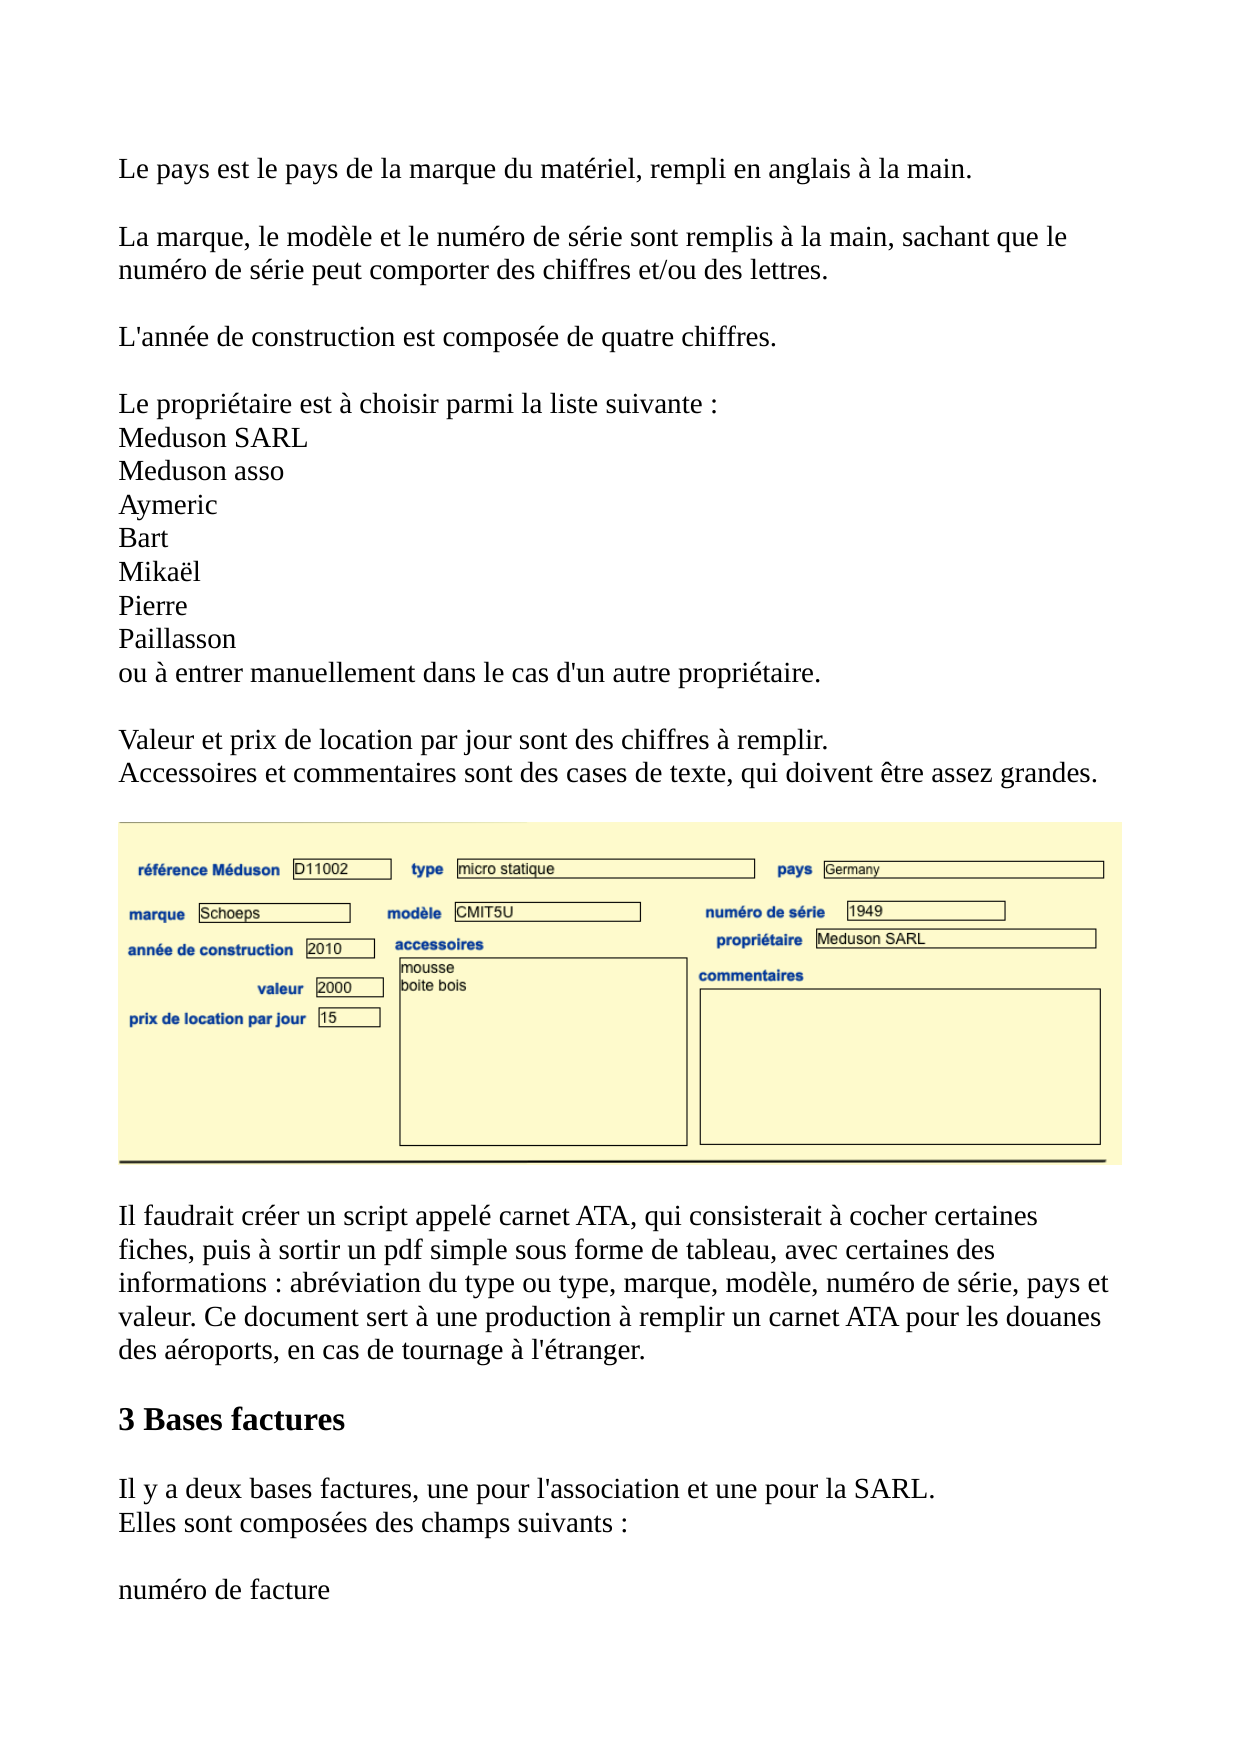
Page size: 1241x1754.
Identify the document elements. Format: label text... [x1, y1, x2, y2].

text Elles sont composées des champs suivants : [118, 1505, 1122, 1538]
picture [118, 822, 1122, 1165]
text Paillasson [118, 621, 1122, 655]
text Pierre [118, 588, 1122, 621]
text Valeur et prix de location par jour sont des chiffres à remplir. [118, 722, 1122, 755]
text Accessoires et commentaires sont des cases de texte, qui doivent être assez grandes. [118, 755, 1122, 789]
text Meduson asso [118, 453, 1122, 487]
text Aymeric [118, 487, 1122, 521]
text Mikaël [118, 554, 1122, 588]
text La marque, le modèle et le numéro de série sont remplis à la main, sachant que le numéro de série peut comporter des chiffres et/ou des lettres. [118, 219, 1122, 286]
text Le pays est le pays de la marque du matériel, rempli en anglais à la main. [118, 152, 1122, 185]
text Bart [118, 521, 1122, 554]
text ou à entrer manuellement dans le cas d'un autre propriétaire. [118, 655, 1122, 688]
text L'année de construction est composée de quatre chiffres. [118, 319, 1122, 353]
text Le propriétaire est à choisir parmi la liste suivante : [118, 386, 1122, 420]
text 3 Bases factures [118, 1399, 1122, 1438]
text Il faudrait créer un script appelé carnet ATA, qui consisterait à cocher certaines fiches, puis à sortir un pdf simple sous forme de tableau, avec certaines des informations : abréviation du type ou type, marque, modèle, numéro de série, pays et valeur. Ce document sert à une production à remplir un carnet ATA pour les douanes des aéroports, en cas de tournage à l'étranger. [118, 1198, 1122, 1366]
text Meduson SARL [118, 420, 1122, 453]
text Il y a deux bases factures, une pour l'association et une pour la SARL. [118, 1471, 1122, 1505]
text numéro de facture [118, 1572, 1122, 1606]
